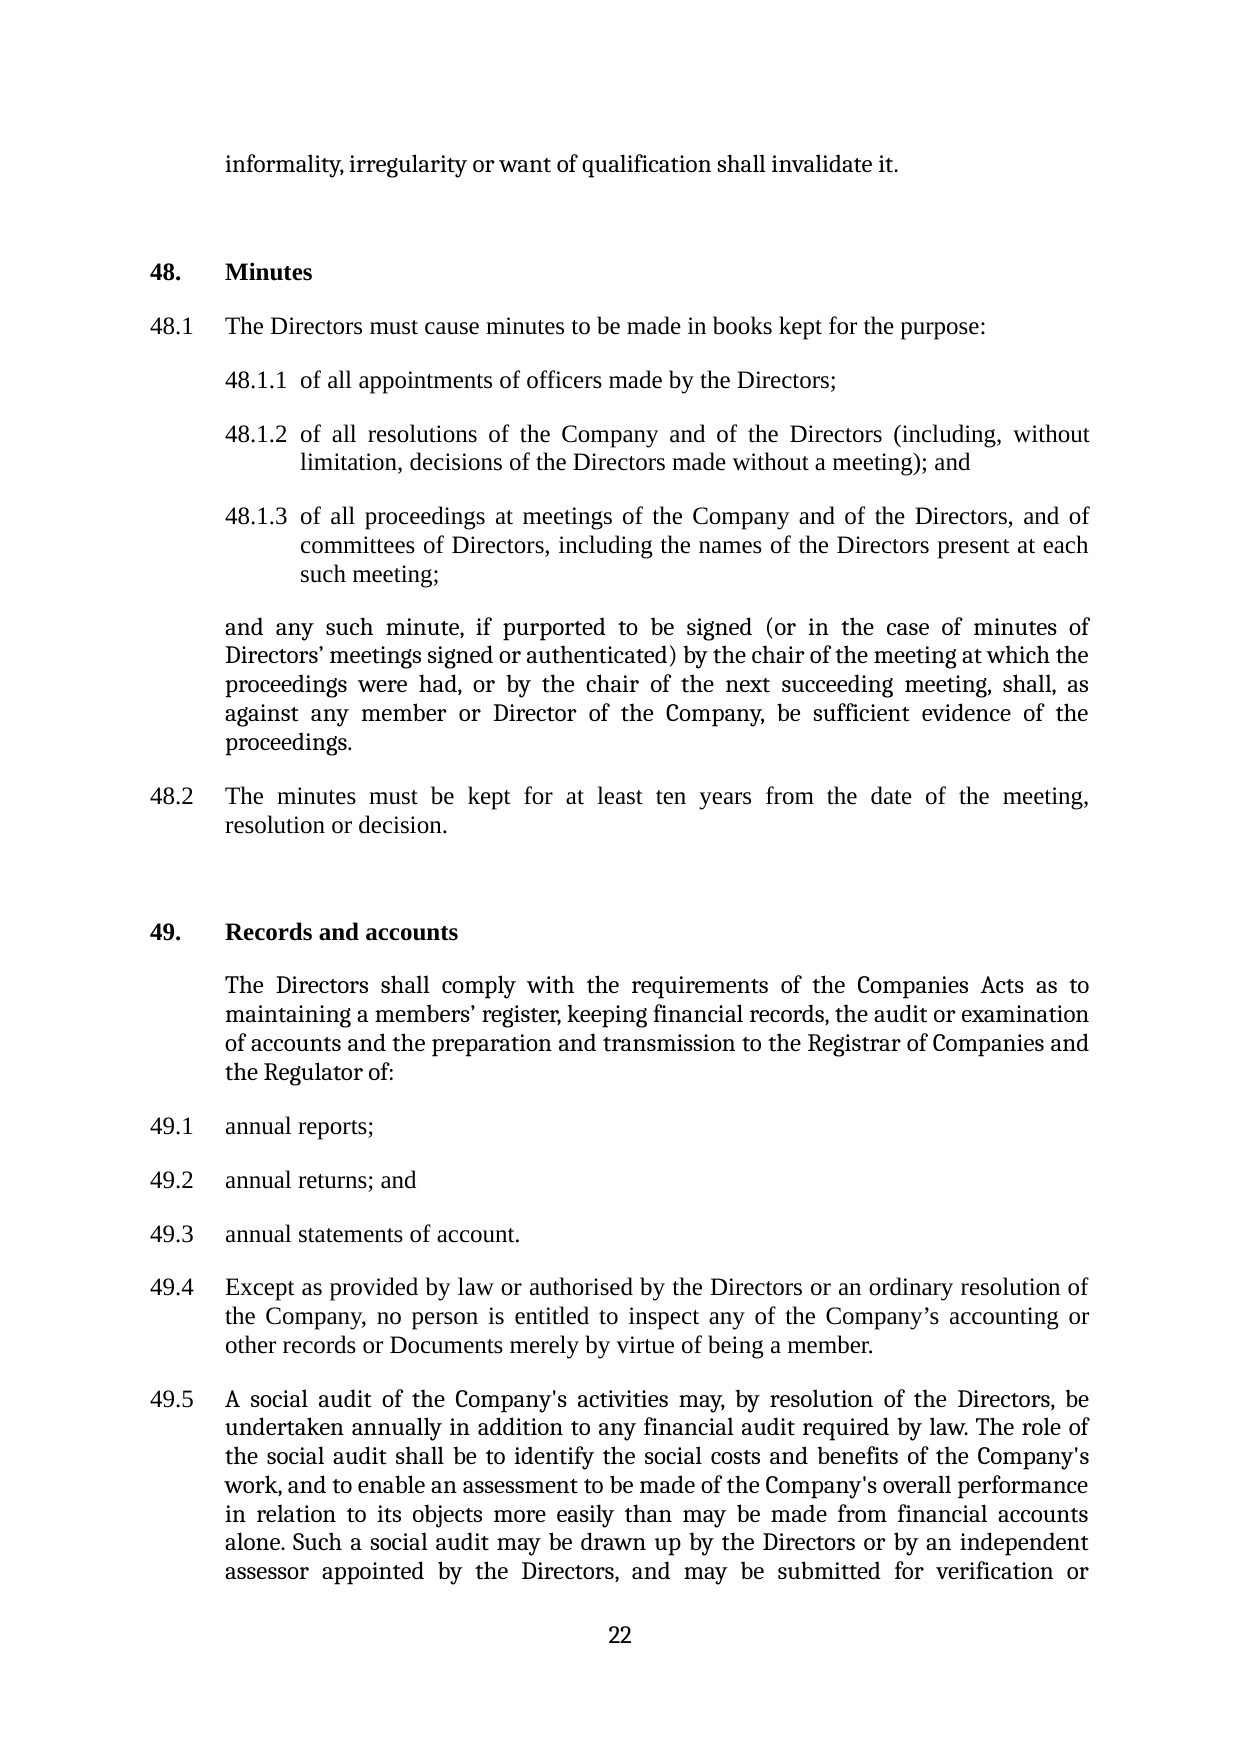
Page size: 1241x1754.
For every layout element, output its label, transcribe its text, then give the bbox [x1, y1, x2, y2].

list The Directors must cause minutes to be made in books kept for the purpose: [150, 311, 1090, 340]
list annual statements of account. [150, 1219, 1090, 1247]
list of all proceedings at meetings of the Company and of the Directors, and of committees of Directors, including the names of the Directors present at each such meeting; [225, 501, 1090, 587]
list The minutes must be kept for at least ten years from the date of the meeting, resolution or decision. [150, 781, 1090, 839]
list Records and accounts [150, 917, 1090, 946]
list annual reports; [150, 1111, 1090, 1140]
list annual returns; and [150, 1165, 1090, 1194]
list Except as provided by law or authorised by the Directors or an ordinary resolution of the Company, no person is entitled to inspect any of the Company’s accounting or other records or Documents merely by virtue of being a member. [150, 1272, 1090, 1359]
list A social audit of the Company's activities may, by resolution of the Directors, be undertaken annually in addition to any financial audit required by law. The role of the social audit shall be to identify the social costs and benefits of the Company's work, and to enable an assessment to be made of the Company's overall performance in relation to its objects more easily than may be made from financial accounts alone. Such a social audit may be drawn up by the Directors or by an independent assessor appointed by the Directors, and may be submitted for verification or [150, 1384, 1090, 1586]
text The Directors shall comply with the requirements of the Companies Acts as to maintaining a members’ register, keeping financial records, the audit or examination of accounts and the preparation and transmission to the Registrar of Companies and the Regulator of: [225, 971, 1090, 1086]
text and any such minute, if purported to be signed (or in the case of minutes of Directors’ meetings signed or authenticated) by the chair of the meeting at which the proceedings were had, or by the chair of the next succeeding meeting, shall, as against any member or Director of the Company, be sufficient evidence of the proceedings. [225, 612, 1090, 756]
list Minutes [150, 257, 1090, 286]
text informality, irregularity or want of qualification shall invalidate it. [225, 150, 1090, 179]
list of all appointments of officers made by the Directors; [225, 365, 1090, 394]
list of all resolutions of the Company and of the Directors (including, without limitation, decisions of the Directors made without a meeting); and [225, 419, 1090, 476]
